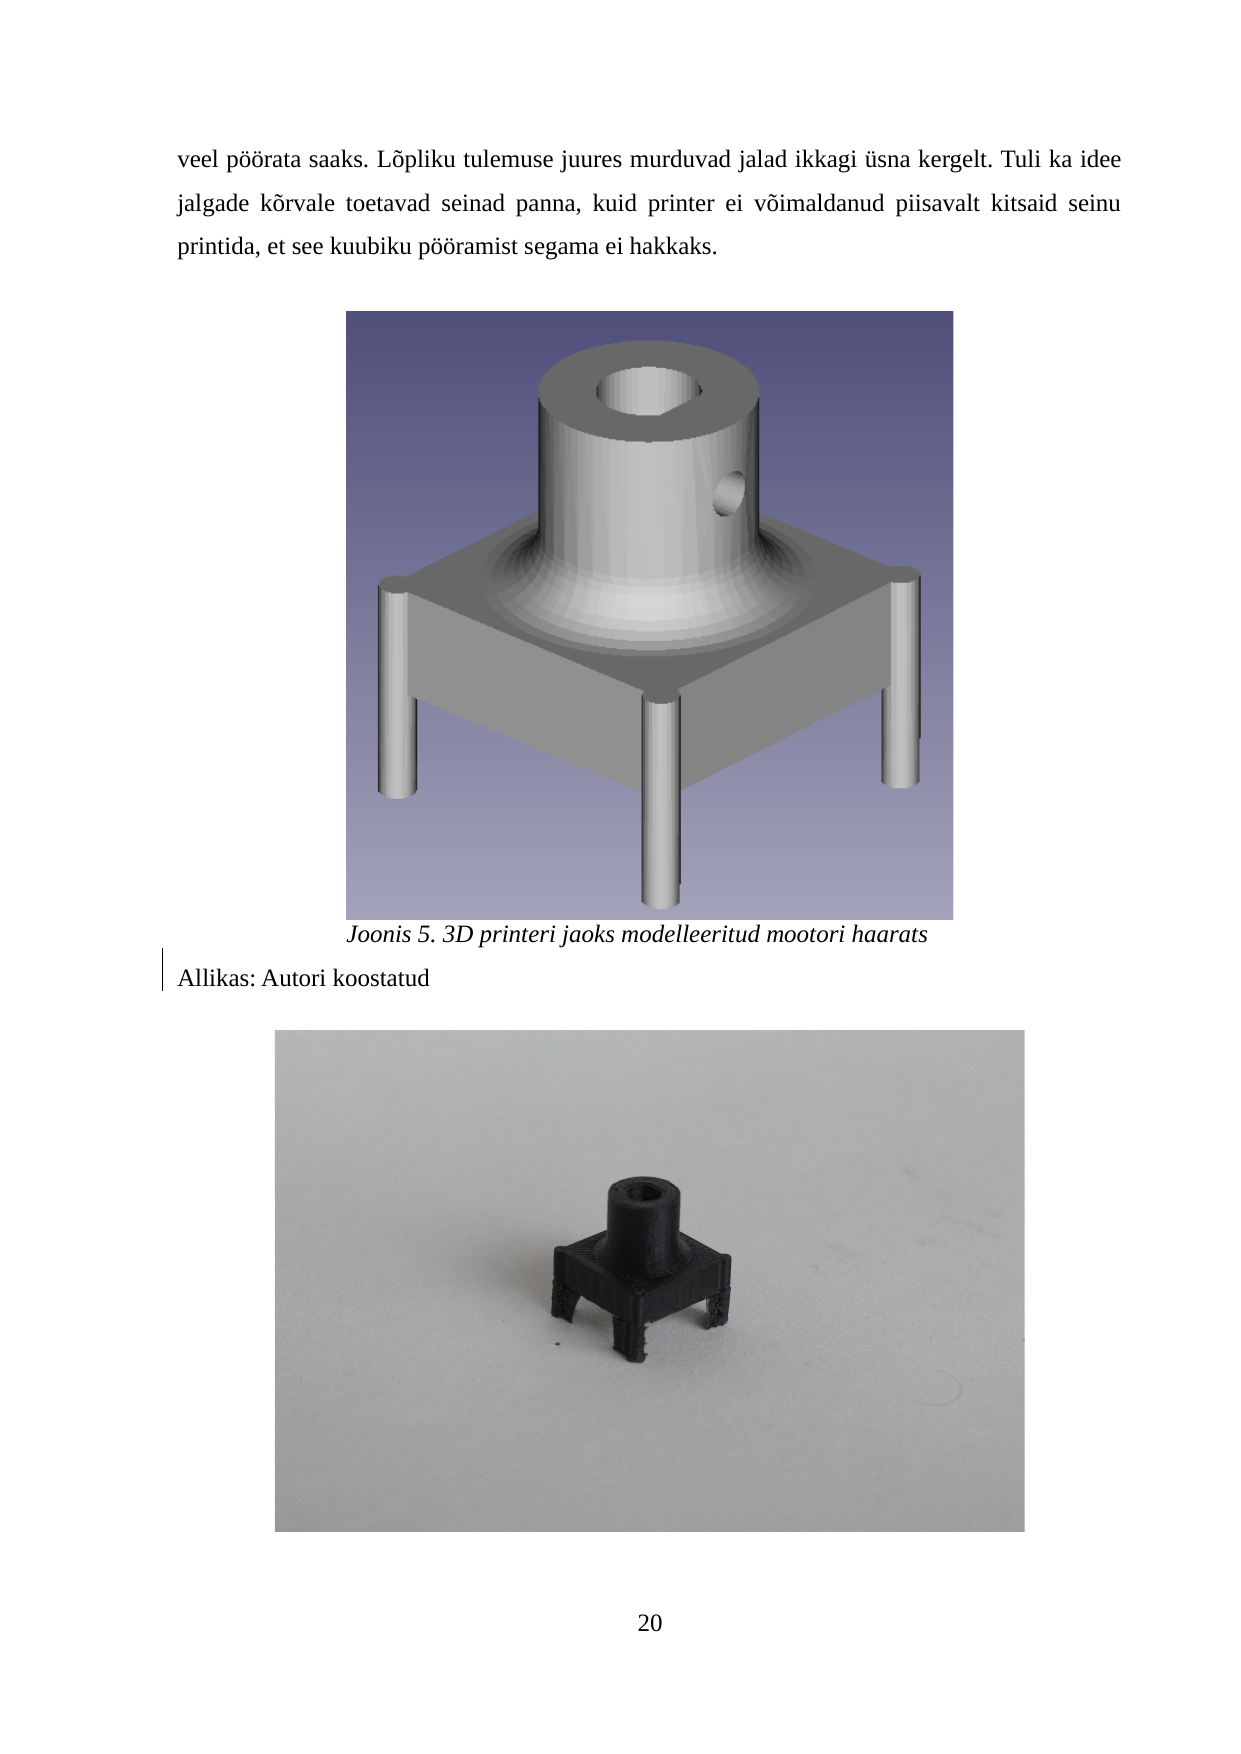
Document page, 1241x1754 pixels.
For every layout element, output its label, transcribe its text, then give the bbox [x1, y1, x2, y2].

text veel pöörata saaks. Lõpliku tulemuse juures murduvad jalad ikkagi üsna kergelt. Tuli ka idee jalgade kõrvale toetavad seinad panna, kuid printer ei võimaldanud piisavalt kitsaid seinu printida, et see kuubiku pööramist segama ei hakkaks. [177, 144, 1122, 259]
text Joonis 5. 3D printeri jaoks modelleeritud mootori haarats [346, 920, 953, 948]
text Allikas: Autori koostatud [177, 299, 1122, 991]
picture [274, 1030, 1025, 1532]
picture [346, 311, 954, 920]
